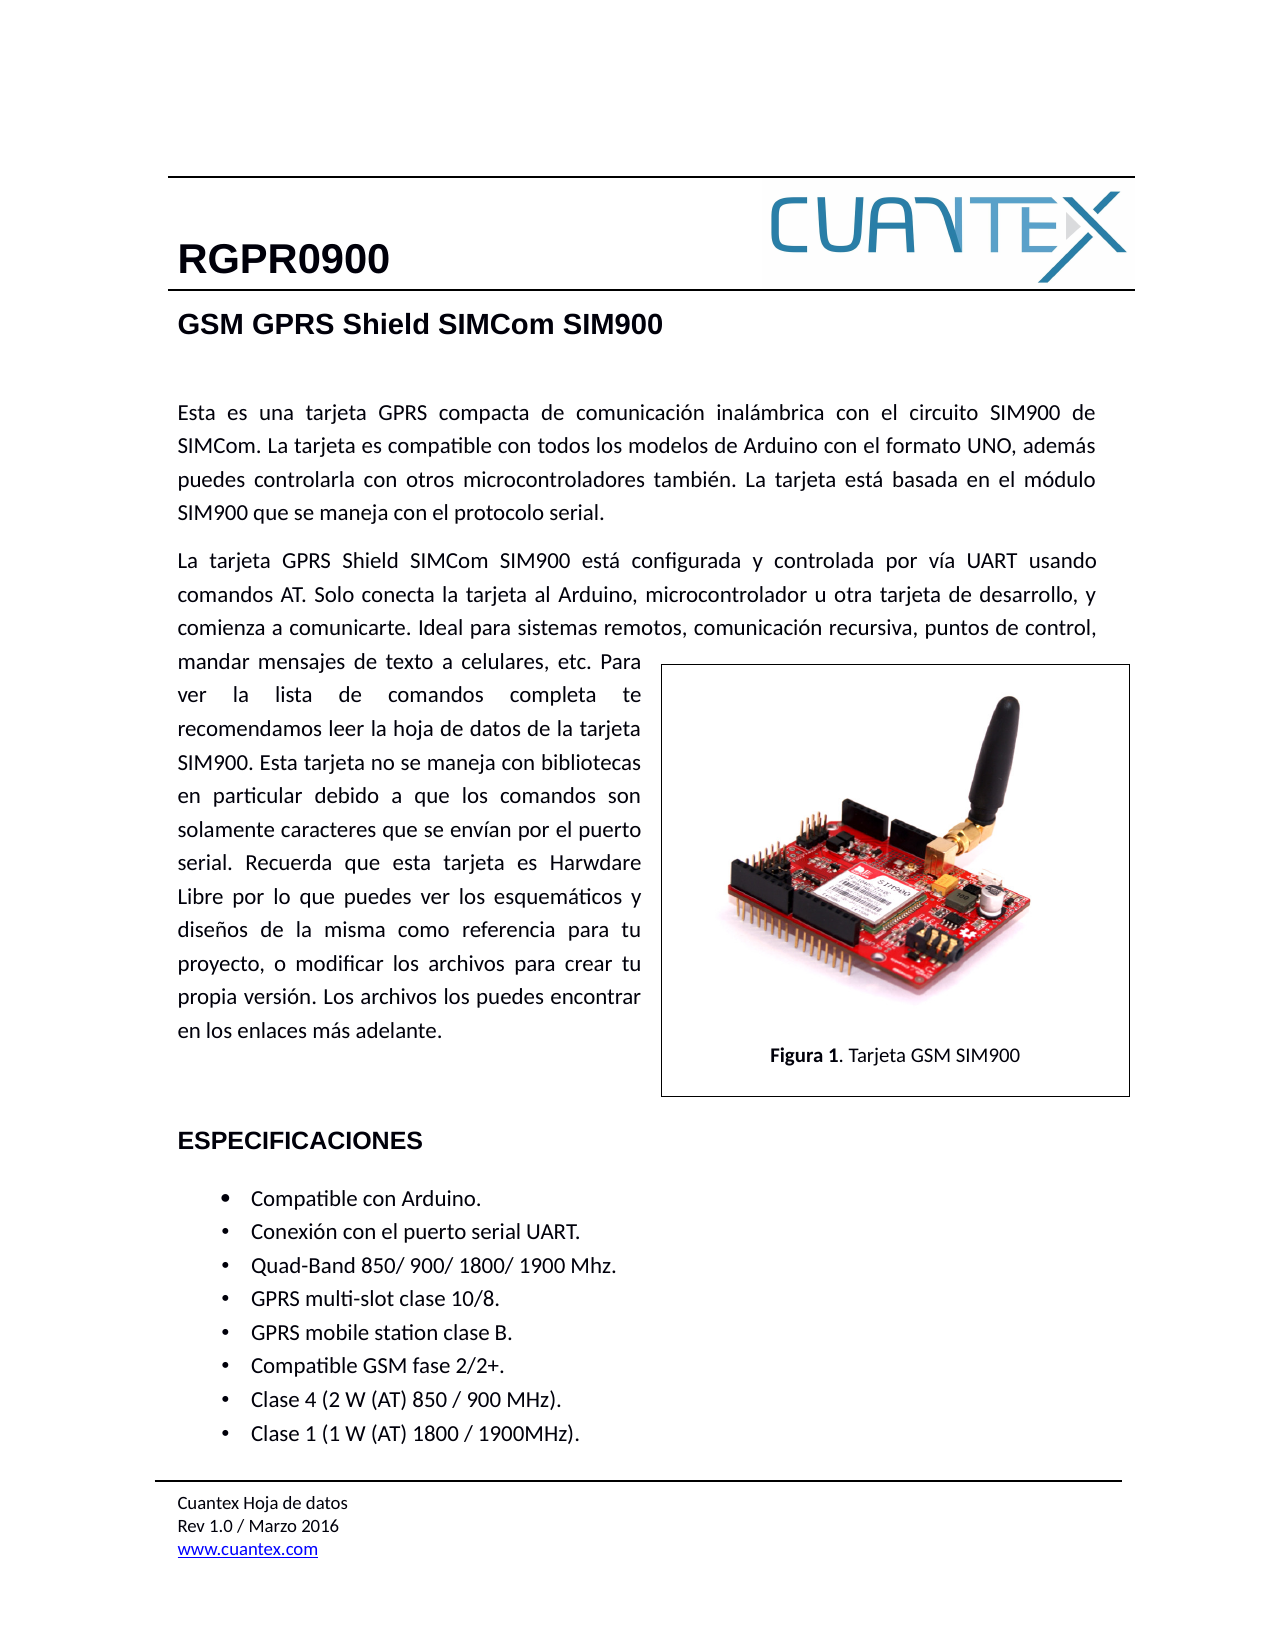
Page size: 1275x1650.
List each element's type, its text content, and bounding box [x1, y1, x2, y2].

picture [762, 176, 1136, 289]
subtitle ESPECIFICACIONES [177, 1126, 1098, 1154]
list Clase 4 (2 W (AT) 850 / 900 MHz). [221, 1385, 1098, 1413]
list Quad-Band 850/ 900/ 1800/ 1900 Mhz. [221, 1251, 1098, 1279]
list Conexión con el puerto serial UART. [221, 1217, 1098, 1246]
text Esta es una tarjeta GPRS compacta de comunicación inalámbrica con el circuito SIM900 de SIMCom. La tarjeta es compatible con todos los modelos de Arduino con el formato UNO, además puedes controlarla con otros microcontroladores también. La tarjeta está basada en el módulo SIM900 que se maneja con el protocolo serial. [177, 398, 1098, 526]
text La tarjeta GPRS Shield SIMCom SIM900 está configurada y controlada por vía UART usando comandos AT. Solo conecta la tarjeta al Arduino, microcontrolador u otra tarjeta de desarrollo, y comienza a comunicarte. Ideal para sistemas remotos, comunicación recursiva, puntos de control, mandar mensajes de texto a celulares, etc. Para ver la lista de comandos completa te recomendamos leer la hoja de datos de la tarjeta SIM900. Esta tarjeta no se maneja con bibliotecas en particular debido a que los comandos son solamente caracteres que se envían por el puerto serial. Recuerda que esta tarjeta es Harwdare Libre por lo que puedes ver los esquemáticos y diseños de la misma como referencia para tu proyecto, o modificar los archivos para crear tu propia versión. Los archivos los puedes encontrar en los enlaces más adelante. [177, 546, 1098, 1044]
text RGPR0900 [177, 234, 762, 282]
list Clase 1 (1 W (AT) 1800 / 1900MHz). [221, 1419, 1098, 1447]
list Compatible con Arduino. [221, 1184, 1098, 1212]
list Compatible GSM fase 2/2+. [221, 1352, 1098, 1380]
text Figura 1. Tarjeta GSM SIM900 [676, 1043, 1114, 1068]
list GPRS multi-slot clase 10/8. [221, 1284, 1098, 1313]
subtitle GSM GPRS Shield SIMCom SIM900 [177, 307, 1098, 340]
list GPRS mobile station clase B. [221, 1318, 1098, 1346]
picture [676, 679, 1115, 1009]
